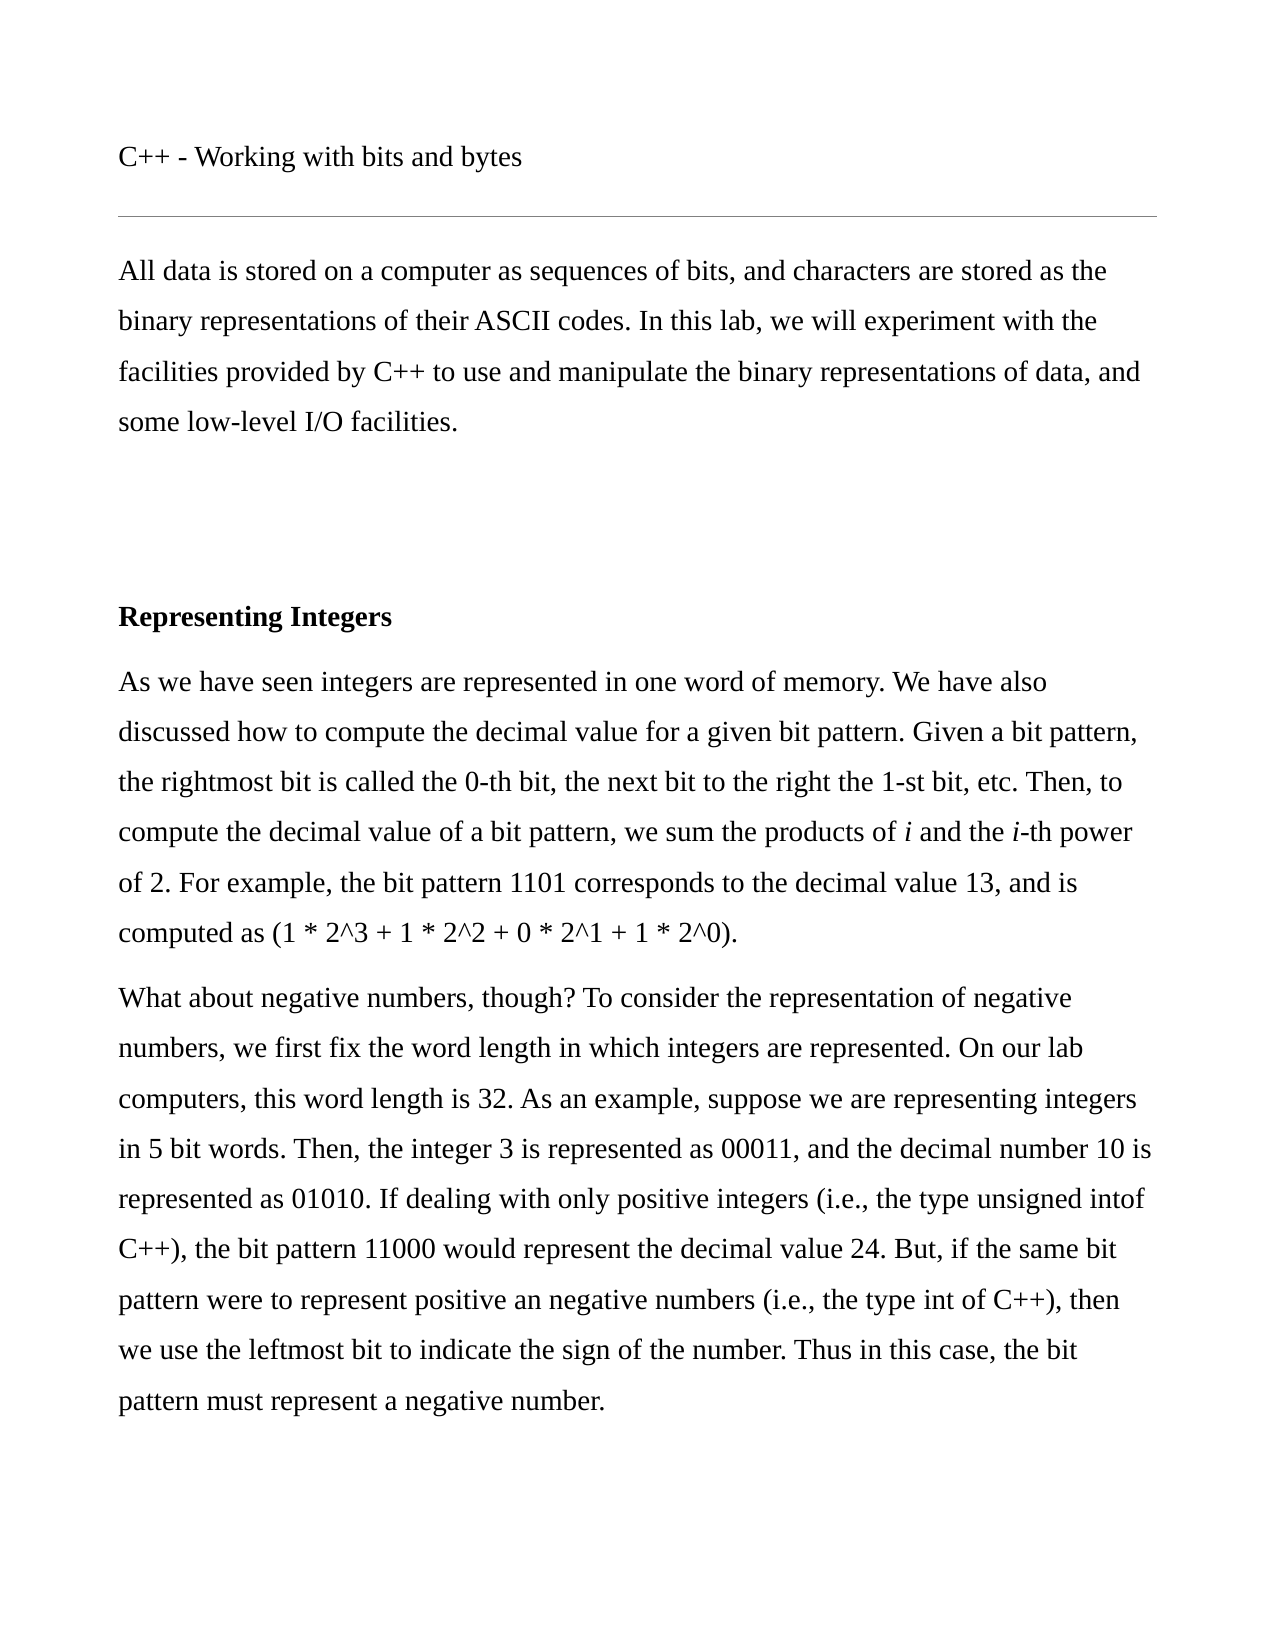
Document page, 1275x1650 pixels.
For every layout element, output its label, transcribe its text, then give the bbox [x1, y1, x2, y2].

text All data is stored on a computer as sequences of bits, and characters are stored as the binary representations of their ASCII codes. In this lab, we will experiment with the facilities provided by C++ to use and manipulate the binary representations of data, and some low-level I/O facilities. [118, 253, 1157, 438]
text Representing Integers [118, 599, 1157, 632]
text What about negative numbers, though? To consider the representation of negative numbers, we first fix the word length in which integers are represented. On our lab computers, this word length is 32. As an example, suppose we are representing integers in 5 bit words. Then, the integer 3 is represented as 00011, and the decimal number 10 is represented as 01010. If dealing with only positive integers (i.e., the type unsigned intof C++), the bit pattern 11000 would represent the decimal value 24. But, if the same bit pattern were to represent positive an negative numbers (i.e., the type int of C++), then we use the leftmost bit to indicate the sign of the number. Thus in this case, the bit pattern must represent a negative number. [118, 980, 1157, 1416]
text As we have seen integers are represented in one word of memory. We have also discussed how to compute the decimal value for a given bit pattern. Given a bit pattern, the rightmost bit is called the 0-th bit, the next bit to the right the 1-st bit, etc. Then, to compute the decimal value of a bit pattern, we sum the products of i and the i-th power of 2. For example, the bit pattern 1101 corresponds to the decimal value 13, and is computed as (1 * 2^3 + 1 * 2^2 + 0 * 2^1 + 1 * 2^0). [118, 664, 1157, 949]
subtitle C++ - Working with bits and bytes [118, 139, 1157, 172]
